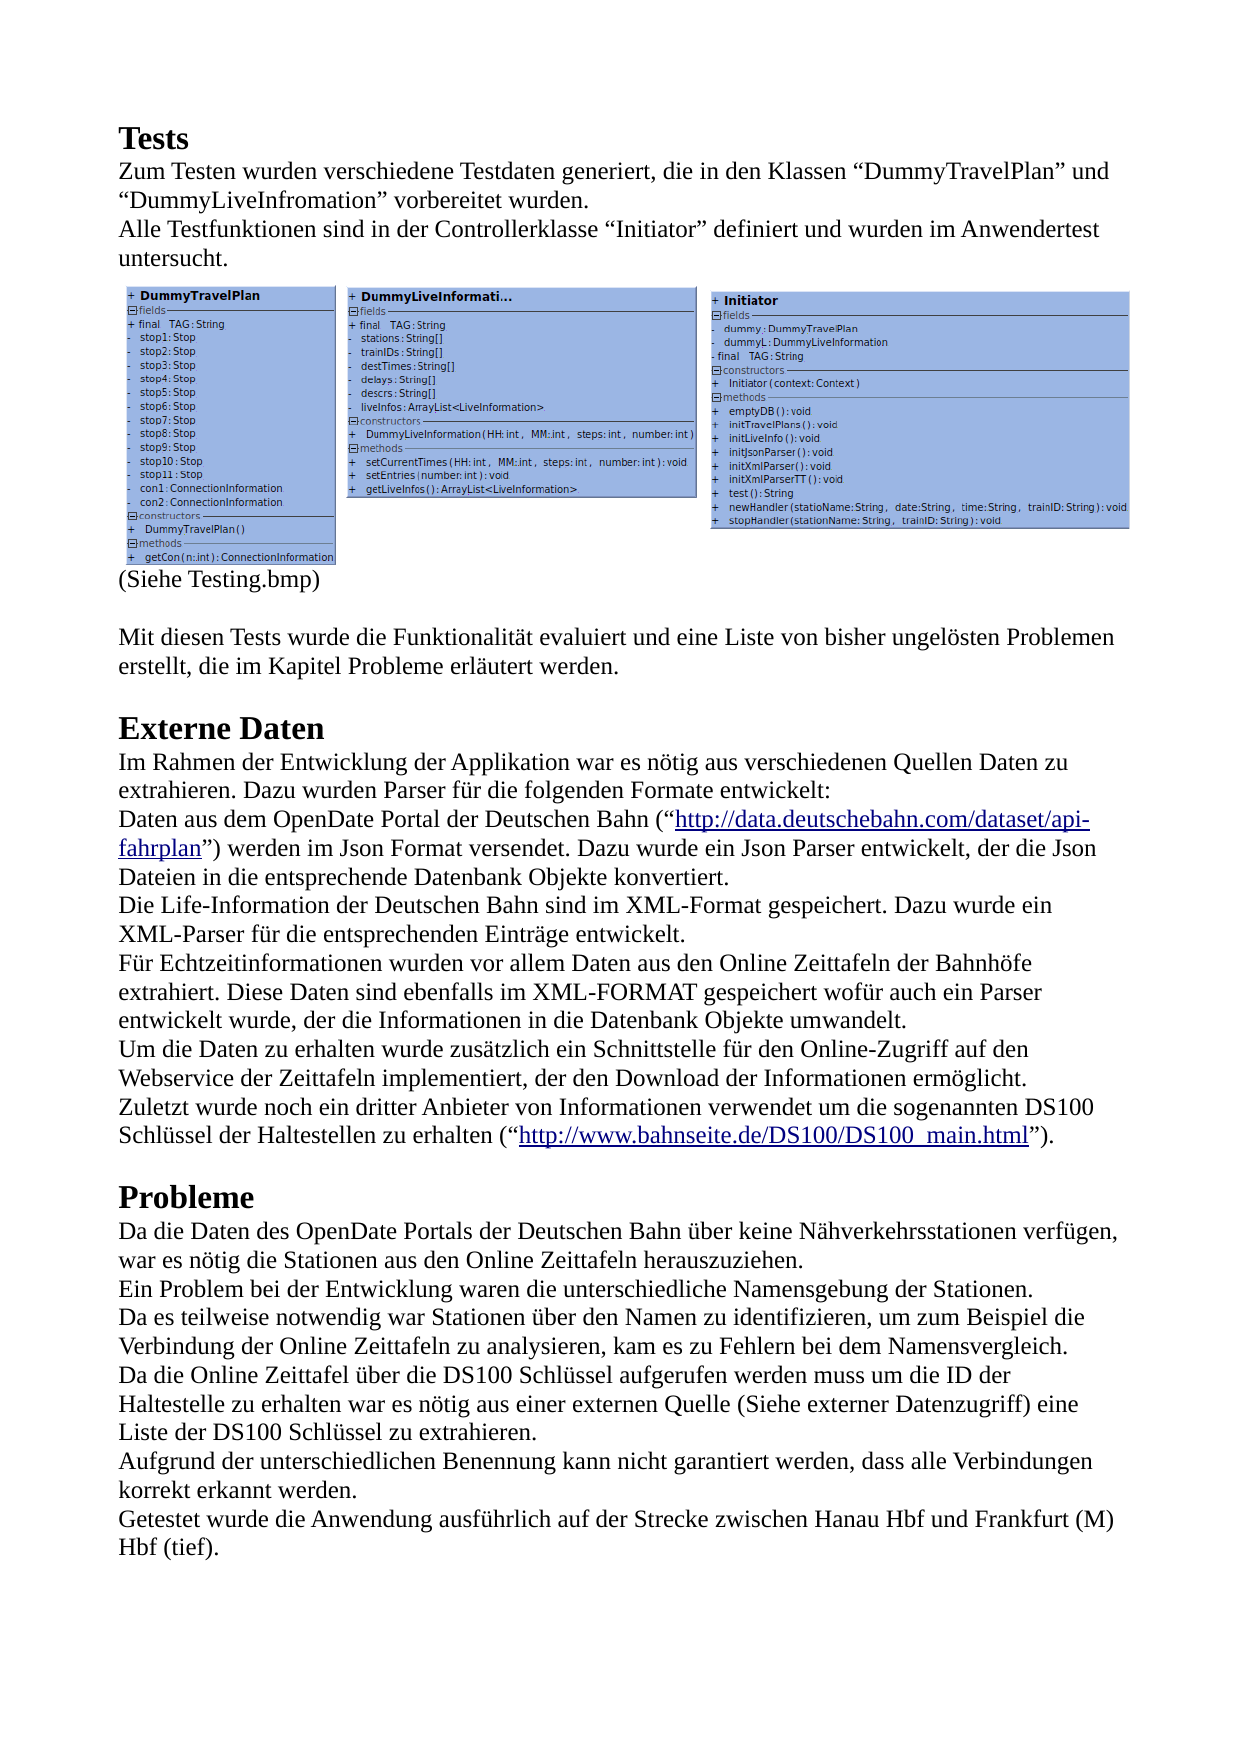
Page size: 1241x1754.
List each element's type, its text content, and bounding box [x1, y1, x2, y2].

picture [125, 285, 1130, 565]
text Da es teilweise notwendig war Stationen über den Namen zu identifizieren, um zum Beispiel die Verbindung der Online Zeittafeln zu analysieren, kam es zu Fehlern bei dem Namensvergleich. [118, 1302, 1122, 1360]
text Aufgrund der unterschiedlichen Benennung kann nicht garantiert werden, dass alle Verbindungen korrekt erkannt werden. [118, 1446, 1122, 1504]
text Da die Online Zeittafel über die DS100 Schlüssel aufgerufen werden muss um die ID der Haltestelle zu erhalten war es nötig aus einer externen Quelle (Siehe externer Datenzugriff) eine Liste der DS100 Schlüssel zu extrahieren. [118, 1360, 1122, 1446]
text Alle Testfunktionen sind in der Controllerklasse “Initiator” definiert und wurden im Anwendertest untersucht. [118, 214, 1122, 271]
text Probleme [118, 1178, 1122, 1216]
text Tests [118, 118, 1122, 156]
text Die Life-Information der Deutschen Bahn sind im XML-Format gespeichert. Dazu wurde ein XML-Parser für die entsprechenden Einträge entwickelt. [118, 890, 1122, 948]
text Um die Daten zu erhalten wurde zusätzlich ein Schnittstelle für den Online-Zugriff auf den Webservice der Zeittafeln implementiert, der den Download der Informationen ermöglicht. [118, 1034, 1122, 1092]
text Da die Daten des OpenDate Portals der Deutschen Bahn über keine Nähverkehrsstationen verfügen, war es nötig die Stationen aus den Online Zeittafeln herauszuziehen. [118, 1216, 1122, 1274]
text Externe Daten [118, 708, 1122, 747]
text Im Rahmen der Entwicklung der Applikation war es nötig aus verschiedenen Quellen Daten zu extrahieren. Dazu wurden Parser für die folgenden Formate entwickelt: [118, 747, 1122, 804]
text Daten aus dem OpenDate Portal der Deutschen Bahn (“http://data.deutschebahn.com/dataset/api-fahrplan”) werden im Json Format versendet. Dazu wurde ein Json Parser entwickelt, der die Json Dateien in die entsprechende Datenbank Objekte konvertiert. [118, 804, 1122, 890]
text Getestet wurde die Anwendung ausführlich auf der Strecke zwischen Hanau Hbf und Frankfurt (M) Hbf (tief). [118, 1504, 1122, 1561]
text Mit diesen Tests wurde die Funktionalität evaluiert und eine Liste von bisher ungelösten Problemen erstellt, die im Kapitel Probleme erläutert werden. [118, 622, 1122, 679]
text Zum Testen wurden verschiedene Testdaten generiert, die in den Klassen “DummyTravelPlan” und “DummyLiveInfromation” vorbereitet wurden. [118, 156, 1122, 214]
text Für Echtzeitinformationen wurden vor allem Daten aus den Online Zeittafeln der Bahnhöfe extrahiert. Diese Daten sind ebenfalls im XML-FORMAT gespeichert wofür auch ein Parser entwickelt wurde, der die Informationen in die Datenbank Objekte umwandelt. [118, 948, 1122, 1034]
text Ein Problem bei der Entwicklung waren die unterschiedliche Namensgebung der Stationen. [118, 1274, 1122, 1302]
text Zuletzt wurde noch ein dritter Anbieter von Informationen verwendet um die sogenannten DS100 Schlüssel der Haltestellen zu erhalten (“http://www.bahnseite.de/DS100/DS100_main.html”). [118, 1092, 1122, 1149]
text (Siehe Testing.bmp) [118, 271, 1122, 593]
